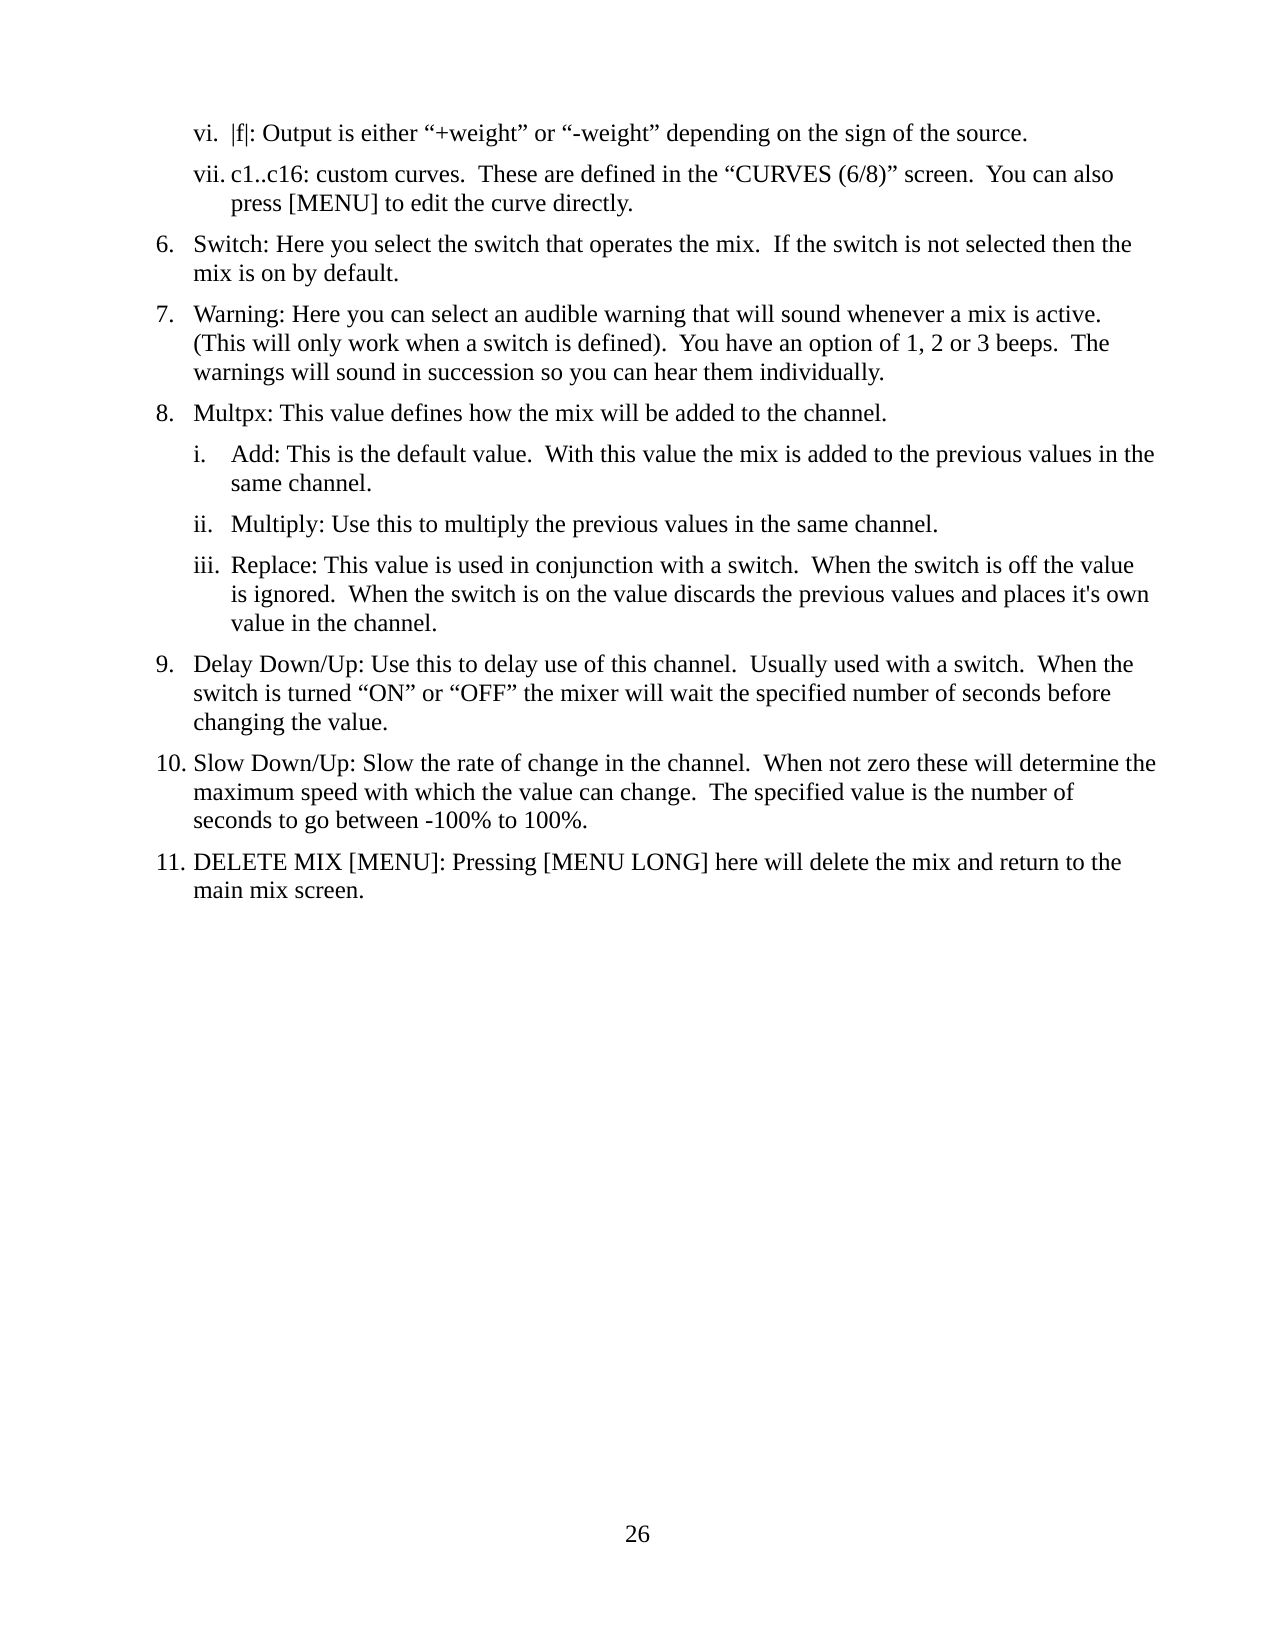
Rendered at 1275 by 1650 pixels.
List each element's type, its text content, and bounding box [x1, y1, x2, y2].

list Delay Down/Up: Use this to delay use of this channel. Usually used with a switch. When the switch is turned “ON” or “OFF” the mixer will wait the specified number of seconds before changing the value. [156, 649, 1157, 736]
list Multiply: Use this to multiply the previous values in the same channel. [193, 509, 1157, 538]
list c1..c16: custom curves. These are defined in the “CURVES (6/8)” screen. You can also press [MENU] to edit the curve directly. [193, 159, 1157, 217]
list Add: This is the default value. With this value the mix is added to the previous values in the same channel. [193, 439, 1157, 497]
list |f|: Output is either “+weight” or “-weight” depending on the sign of the source. [193, 118, 1157, 147]
list DELETE MIX [MENU]: Pressing [MENU LONG] here will delete the mix and return to the main mix screen. [156, 847, 1157, 904]
list Switch: Here you select the switch that operates the mix. If the switch is not selected then the mix is on by default. [156, 229, 1157, 287]
list Warning: Here you can select an audible warning that will sound whenever a mix is active. (This will only work when a switch is defined). You have an option of 1, 2 or 3 beeps. The warnings will sound in succession so you can hear them individually. [156, 299, 1157, 386]
list Slow Down/Up: Slow the rate of change in the channel. When not zero these will determine the maximum speed with which the value can change. The specified value is the number of seconds to go between -100% to 100%. [156, 748, 1157, 834]
list Replace: This value is used in conjunction with a switch. When the switch is off the value is ignored. When the switch is on the value discards the previous values and places it's own value in the channel. [193, 551, 1157, 637]
list Multpx: This value defines how the mix will be added to the channel. [156, 398, 1157, 427]
